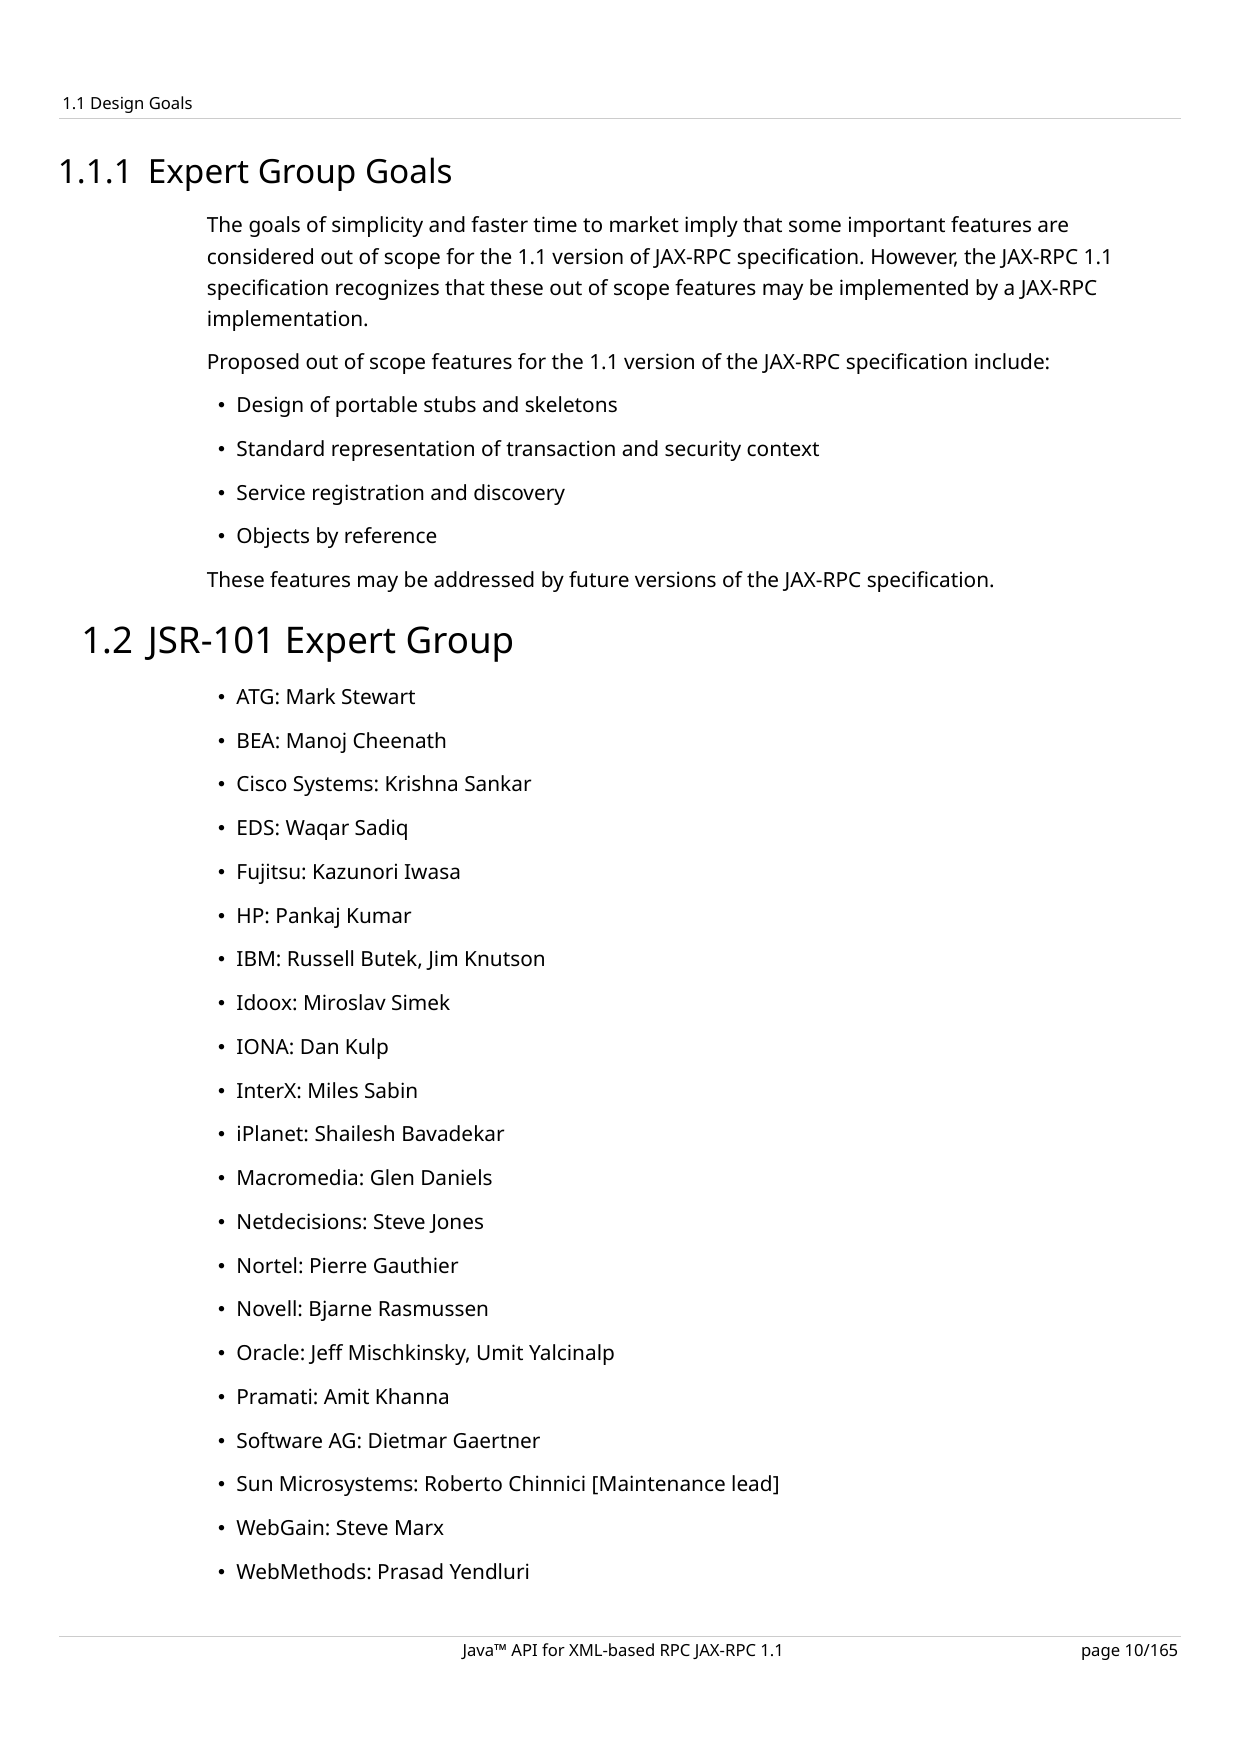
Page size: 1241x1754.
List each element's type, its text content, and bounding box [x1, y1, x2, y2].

list ATG: Mark Stewart [221, 682, 1181, 711]
list Service registration and discovery [221, 478, 1181, 506]
text The goals of simplicity and faster time to market imply that some important features are considered out of scope for the 1.1 version of JAX-RPC specification. However, the JAX-RPC 1.1 specification recognizes that these out of scope features may be implemented by a JAX-RPC implementation. [207, 211, 1122, 333]
list Objects by reference [221, 522, 1181, 550]
subtitle JSR-101 Expert Group [133, 614, 1181, 664]
list Fujitsu: Kazunori Iwasa [221, 857, 1181, 886]
list Netdecisions: Steve Jones [221, 1207, 1181, 1236]
list IBM: Russell Butek, Jim Knutson [221, 944, 1181, 973]
text These features may be addressed by future versions of the JAX-RPC specification. [207, 565, 1122, 594]
list iPlanet: Shailesh Bavadekar [221, 1119, 1181, 1148]
list InterX: Miles Sabin [221, 1076, 1181, 1104]
list BEA: Manoj Cheenath [221, 726, 1181, 754]
list EDS: Waqar Sadiq [221, 813, 1181, 842]
list Cisco Systems: Krishna Sankar [221, 769, 1181, 798]
list WebMethods: Prasad Yendluri [221, 1557, 1181, 1586]
list Macromedia: Glen Daniels [221, 1163, 1181, 1192]
list Software AG: Dietmar Gaertner [221, 1426, 1181, 1454]
list Design of portable stubs and skeletons [221, 390, 1181, 419]
list Standard representation of transaction and security context [221, 434, 1181, 463]
text Proposed out of scope features for the 1.1 version of the JAX-RPC specification include: [207, 347, 1122, 376]
list Idoox: Miroslav Simek [221, 988, 1181, 1017]
list Novell: Bjarne Rasmussen [221, 1294, 1181, 1323]
list Pramati: Amit Khanna [221, 1382, 1181, 1411]
subtitle Expert Group Goals [133, 147, 1181, 193]
list WebGain: Steve Marx [221, 1513, 1181, 1542]
list Oracle: Jeff Mischkinsky, Umit Yalcinalp [221, 1338, 1181, 1367]
list Nortel: Pierre Gauthier [221, 1251, 1181, 1279]
list IONA: Dan Kulp [221, 1032, 1181, 1061]
list Sun Microsystems: Roberto Chinnici [Maintenance lead] [221, 1469, 1181, 1498]
list HP: Pankaj Kumar [221, 901, 1181, 929]
